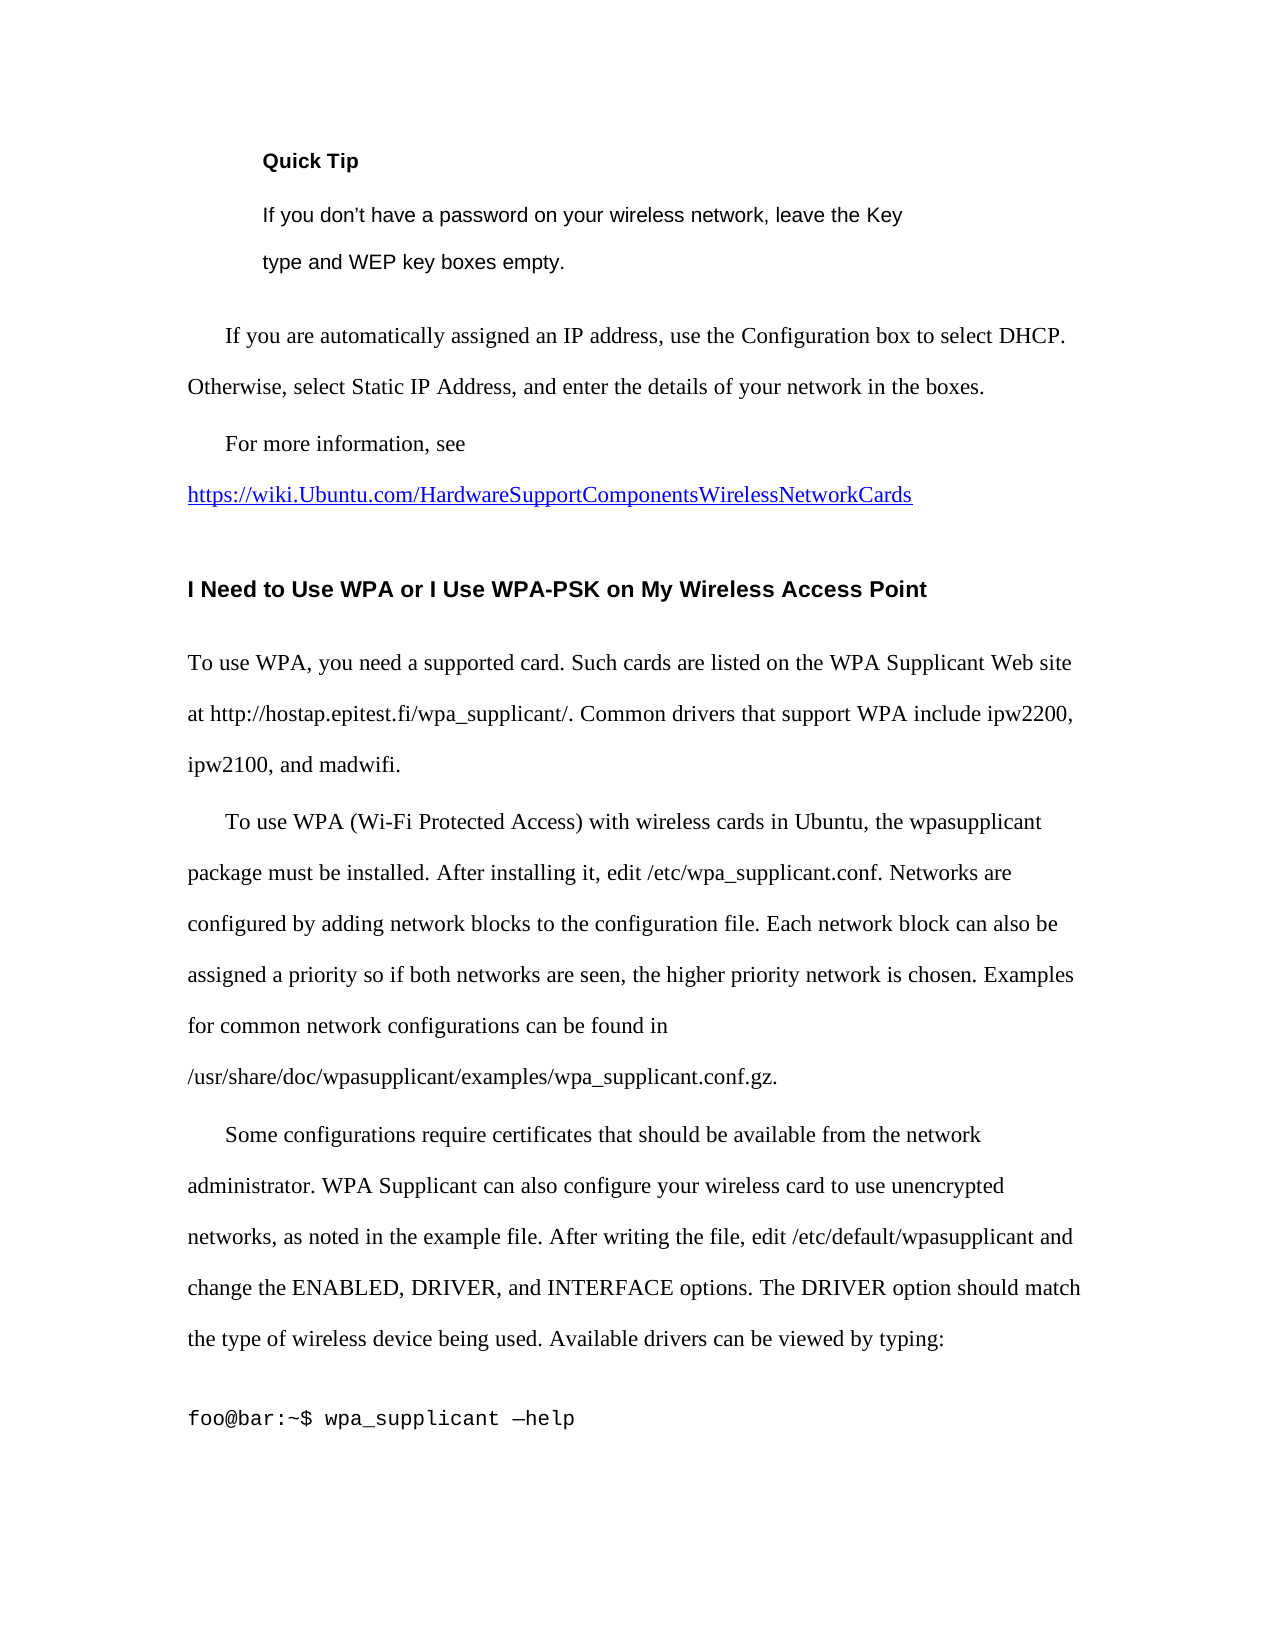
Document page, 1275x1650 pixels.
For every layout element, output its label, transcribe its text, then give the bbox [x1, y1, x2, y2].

text Quick Tip [262, 150, 937, 173]
text I Need to Use WPA or I Use WPA-PSK on My Wireless Access Point [187, 577, 1087, 603]
text foo@bar:~$ wpa_supplicant —help [187, 1408, 1087, 1432]
text If you are automatically assigned an IP address, use the Configuration box to select DHCP. Otherwise, select Static IP Address, and enter the details of your network in the boxes. [187, 322, 1087, 399]
text To use WPA (Wi-Fi Protected Access) with wireless cards in Ubuntu, the wpasupplicant package must be installed. After installing it, edit /etc/wpa_supplicant.conf. Networks are configured by adding network blocks to the configuration file. Each network block can also be assigned a priority so if both networks are seen, the higher priority network is chosen. Examples for common network configurations can be found in /usr/share/doc/wpasupplicant/examples/wpa_supplicant.conf.gz. [187, 809, 1087, 1090]
text Some configurations require certificates that should be available from the network administrator. WPA Supplicant can also configure your wireless card to use unencrypted networks, as noted in the example file. After writing the file, edit /etc/default/wpasupplicant and change the ENABLED, DRIVER, and INTERFACE options. The DRIVER option should match the type of wireless device being used. Available drivers can be viewed by typing: [187, 1121, 1087, 1351]
text If you don’t have a password on your wireless network, leave the Key type and WEP key boxes empty. [262, 203, 937, 274]
text To use WPA, you need a supported card. Such cards are listed on the WPA Supplicant Web site at http://hostap.epitest.fi/wpa_supplicant/. Common drivers that support WPA include ipw2200, ipw2100, and madwifi. [187, 649, 1087, 777]
text For more information, see https://wiki.Ubuntu.com/HardwareSupportComponentsWirelessNetworkCards [187, 431, 1087, 507]
